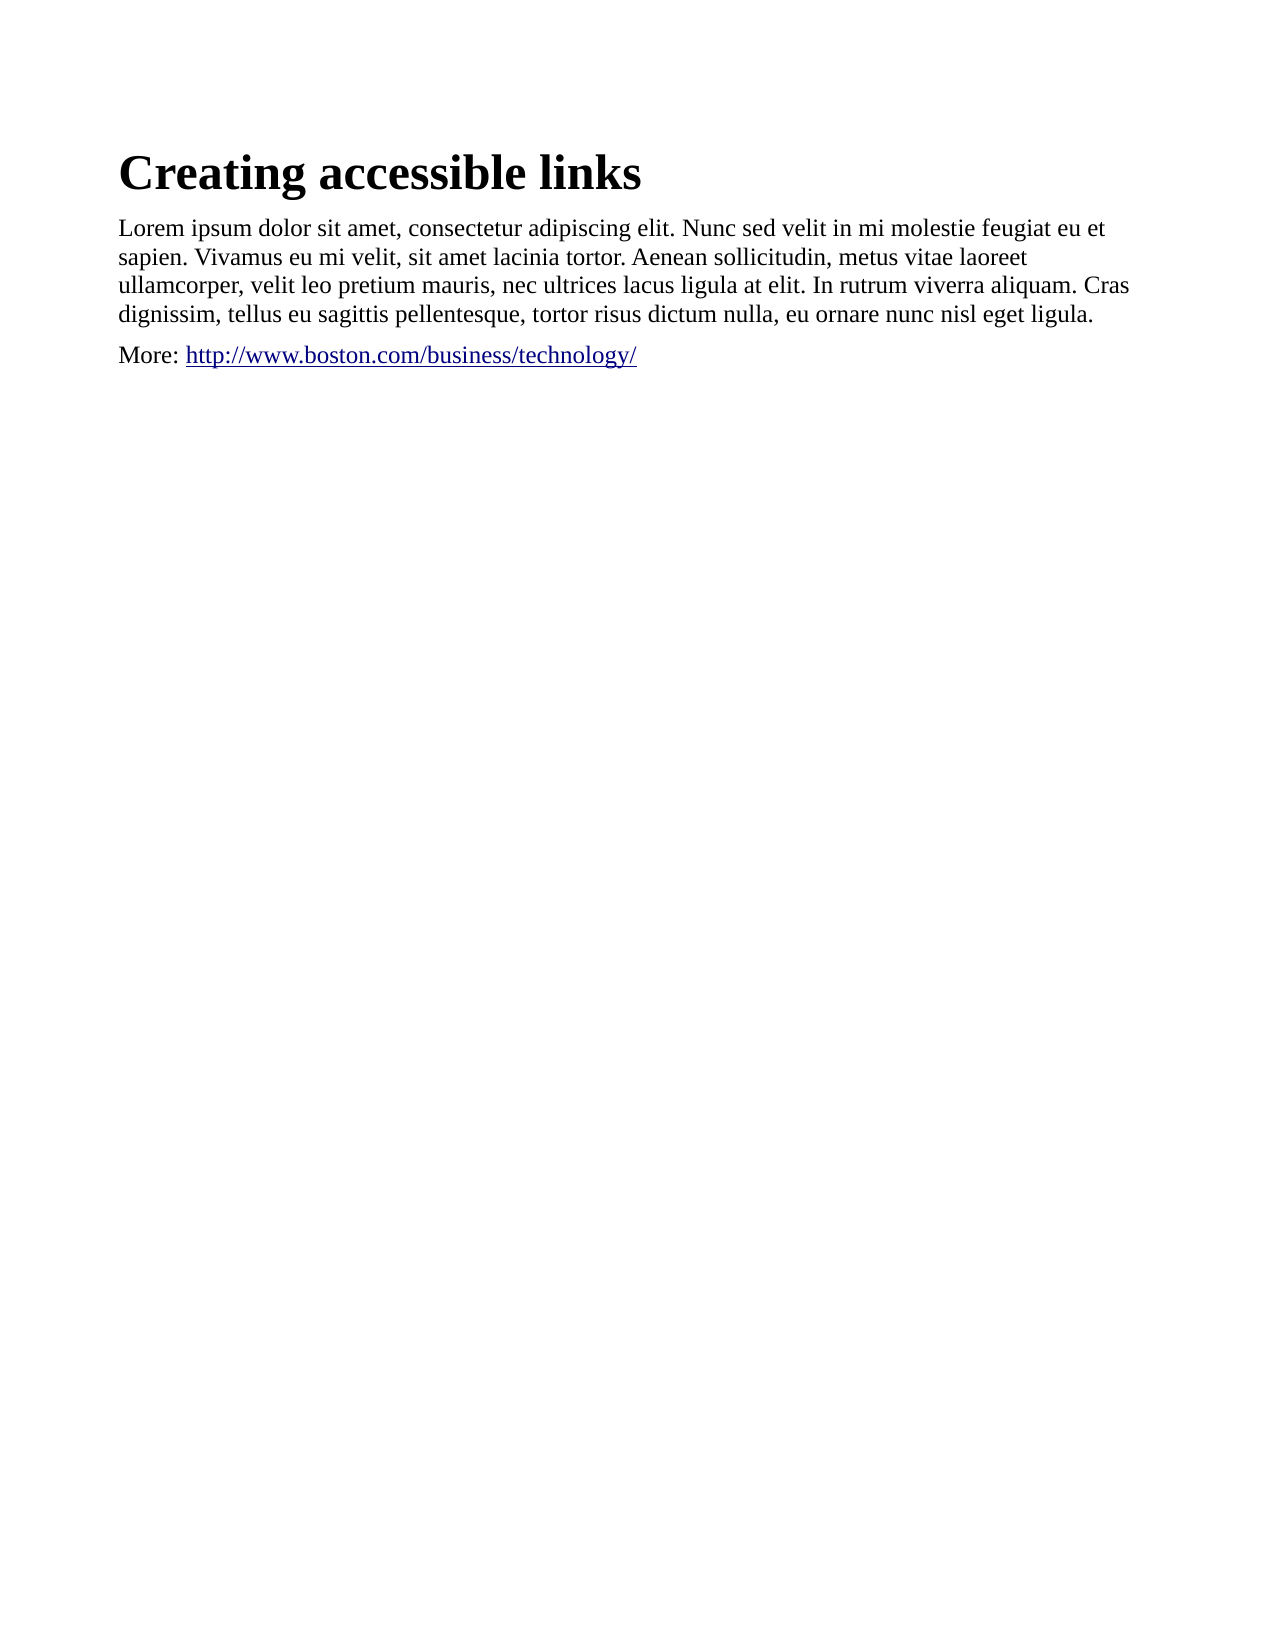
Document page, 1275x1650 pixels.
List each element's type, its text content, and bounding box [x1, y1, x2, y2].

subtitle Creating accessible links [118, 143, 1157, 201]
text Lorem ipsum dolor sit amet, consectetur adipiscing elit. Nunc sed velit in mi molestie feugiat eu et sapien. Vivamus eu mi velit, sit amet lacinia tortor. Aenean sollicitudin, metus vitae laoreet ullamcorper, velit leo pretium mauris, nec ultrices lacus ligula at elit. In rutrum viverra aliquam. Cras dignissim, tellus eu sagittis pellentesque, tortor risus dictum nulla, eu ornare nunc nisl eget ligula. [118, 213, 1157, 328]
text More: http://www.boston.com/business/technology/ [118, 341, 1157, 369]
